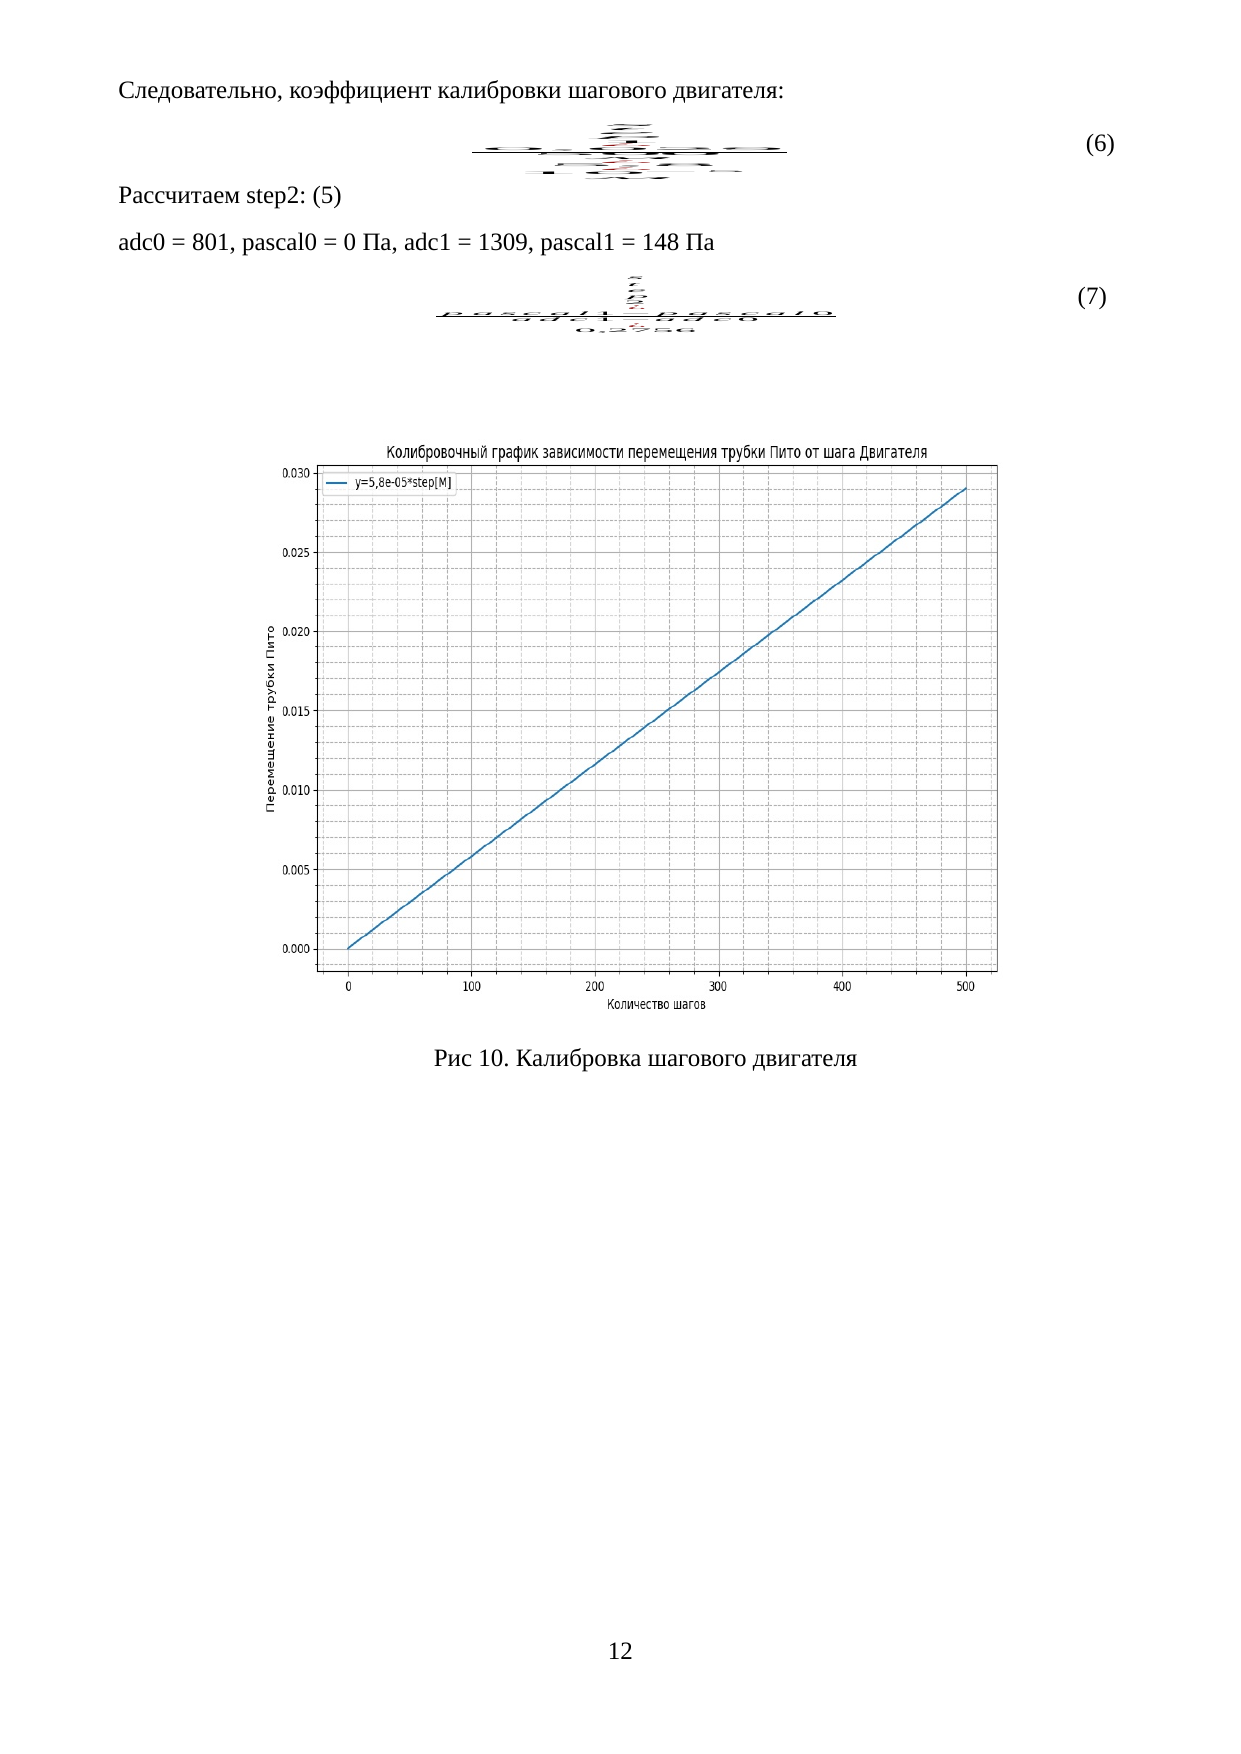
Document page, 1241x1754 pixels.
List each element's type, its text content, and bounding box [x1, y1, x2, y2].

text Рассчитаем step2: (5) [118, 180, 1122, 209]
text (7) [118, 275, 1122, 333]
table_header Рис 10. Калибровка шагового двигателя [123, 381, 1127, 1077]
text (6) [118, 123, 1122, 180]
text Следовательно, коэффициент калибровки шагового двигателя: [118, 75, 1122, 104]
text adc0 = 801, pascal0 = 0 Па, adc1 = 1309, pascal1 = 148 Па [118, 227, 1122, 256]
